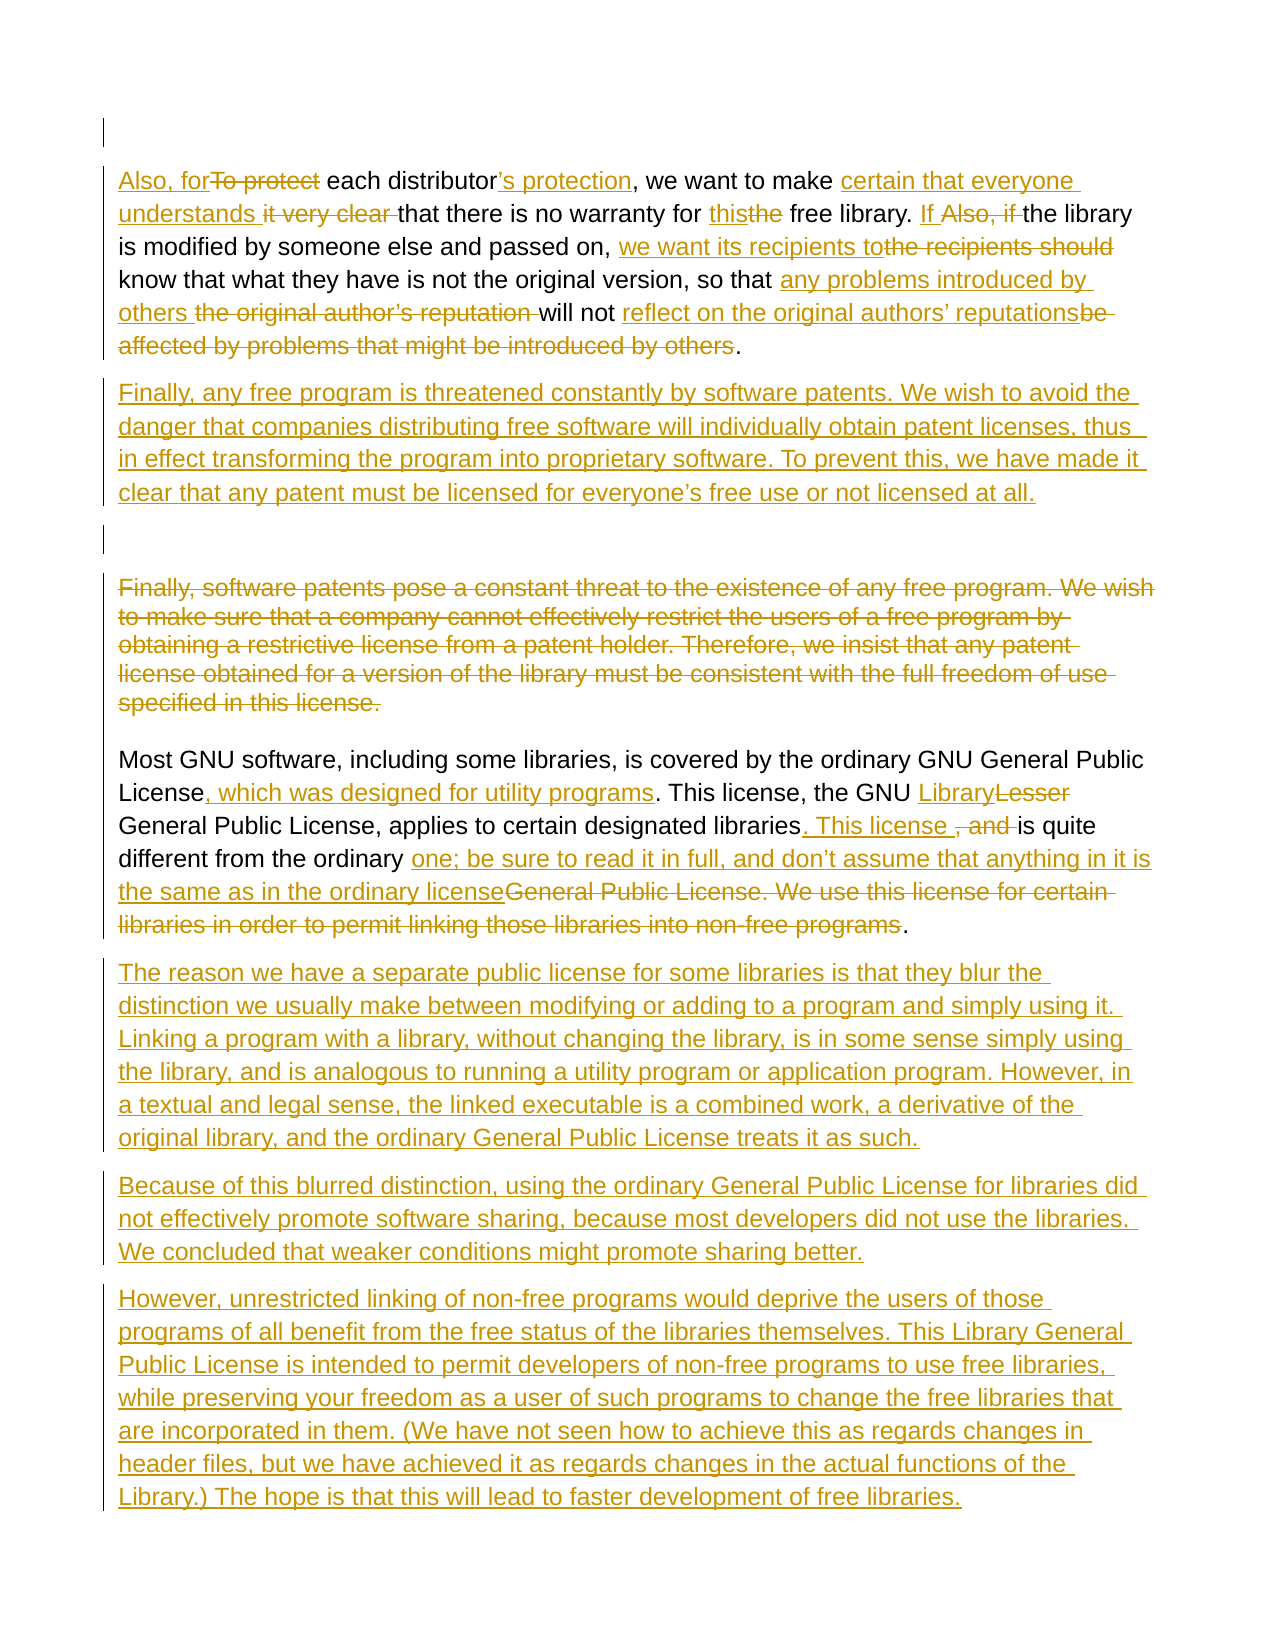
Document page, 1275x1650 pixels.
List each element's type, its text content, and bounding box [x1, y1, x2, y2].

text Also, for each distributor’s protection, we want to make certain that everyone understands that there is no warranty for this free library. If the library is modified by someone else and passed on, we want its recipients to know that what they have is not the original version, so that any problems introduced by others will not reflect on the original authors’ reputations. [118, 118, 1157, 147]
text Because of this blurred distinction, using the ordinary General Public License for libraries did not effectively promote software sharing, because most developers did not use the libraries. We concluded that weaker conditions might promote sharing better. [118, 1171, 1157, 1265]
text The reason we have a separate public license for some libraries is that they blur the distinction we usually make between modifying or adding to a program and simply using it. Linking a program with a library, without changing the library, is in some sense simply using the library, and is analogous to running a utility program or application program. However, in a textual and legal sense, the linked executable is a combined work, a derivative of the original library, and the ordinary General Public License treats it as such. [118, 958, 1157, 1152]
text Finally, any free program is threatened constantly by software patents. We wish to avoid the danger that companies distributing free software will individually obtain patent licenses, thus in effect transforming the program into proprietary software. To prevent this, we have made it clear that any patent must be licensed for everyone’s free use or not licensed at all. [118, 378, 1157, 506]
text Most GNU software, including some libraries, is covered by the ordinary GNU General Public License, which was designed for utility programs. This license, the GNU Library General Public License, applies to certain designated libraries. This license is quite different from the ordinary one; be sure to read it in full, and don’t assume that anything in it is the same as in the ordinary license. [118, 525, 1157, 554]
text However, unrestricted linking of non-free programs would deprive the users of those programs of all benefit from the free status of the libraries themselves. This Library General Public License is intended to permit developers of non-free programs to use free libraries, while preserving your freedom as a user of such programs to change the free libraries that are incorporated in them. (We have not seen how to achieve this as regards changes in header files, but we have achieved it as regards changes in the actual functions of the Library.) The hope is that this will lead to faster development of free libraries. [118, 1284, 1157, 1511]
